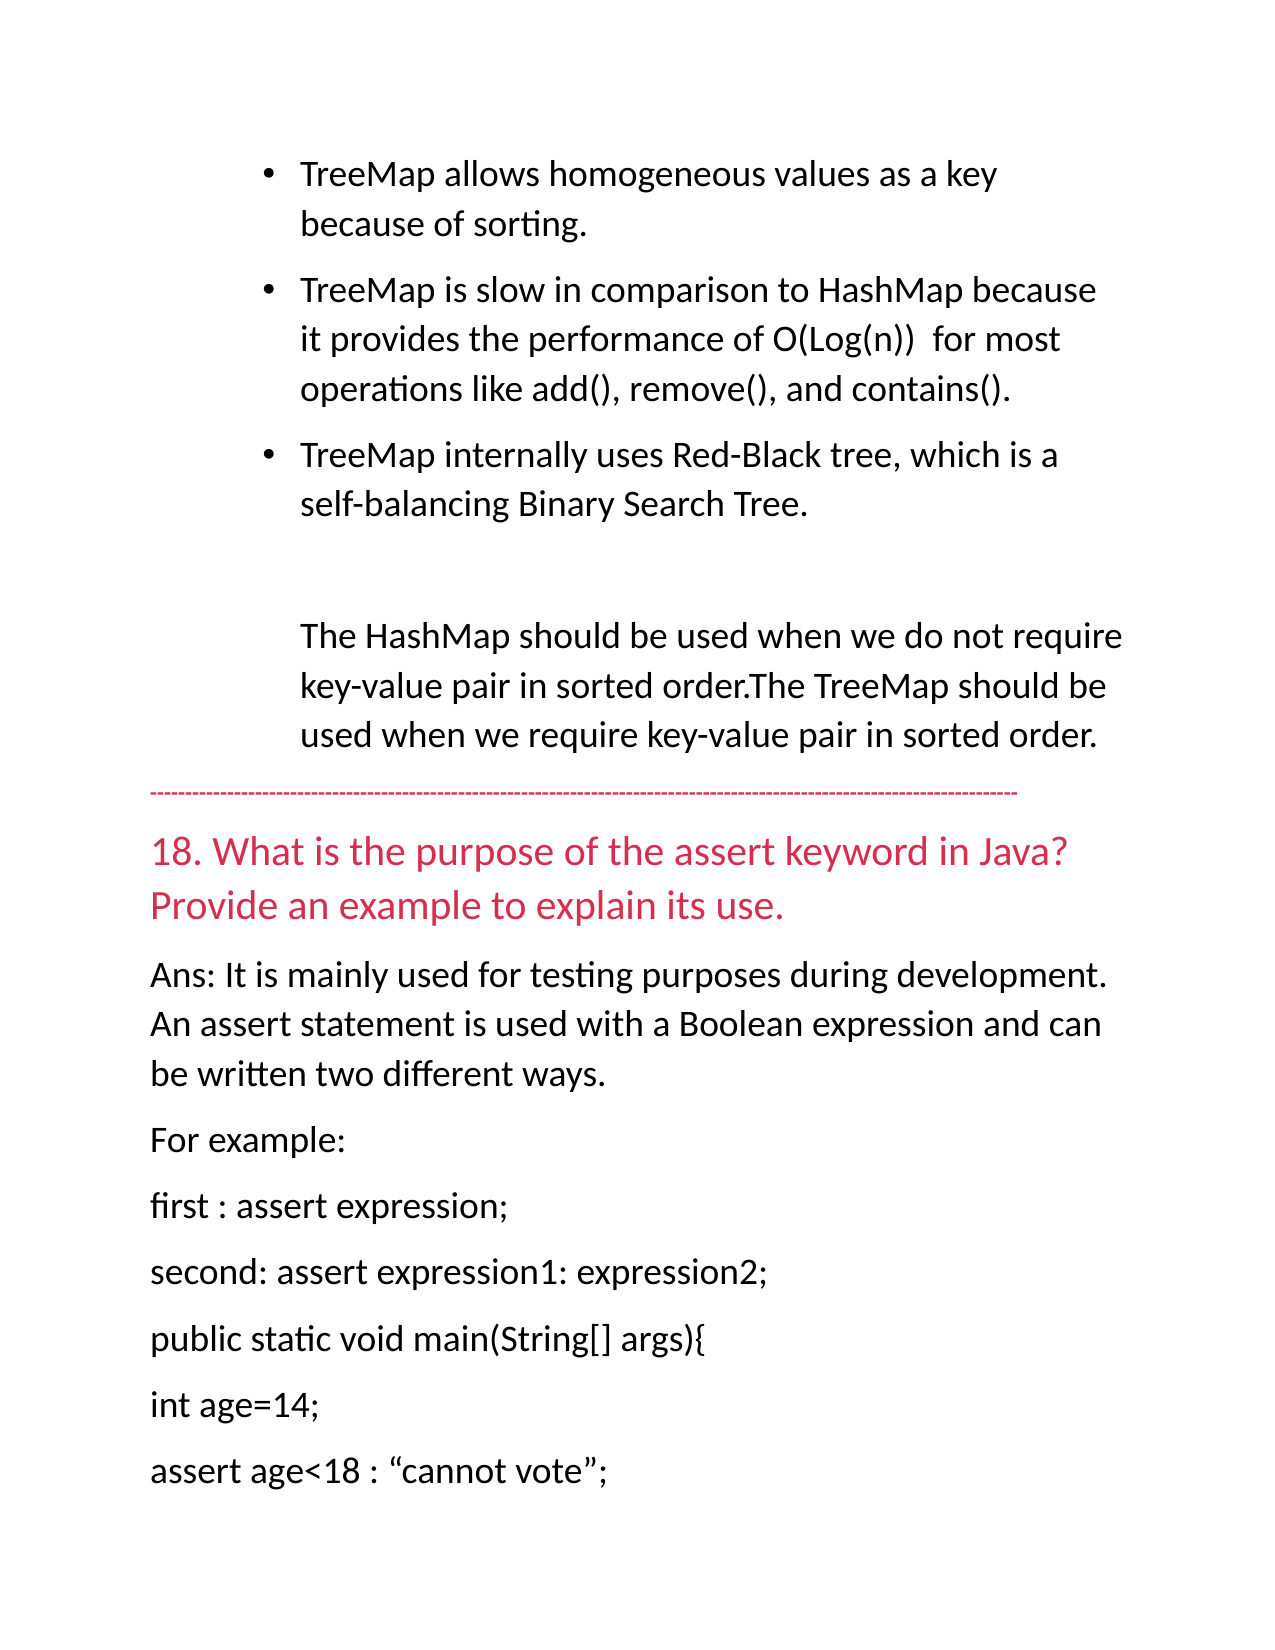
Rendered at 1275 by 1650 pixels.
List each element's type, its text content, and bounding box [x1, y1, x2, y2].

text first : assert expression; [150, 1182, 1125, 1228]
list TreeMap internally uses Red-Black tree, which is a self-balancing Binary Search Tree. [262, 431, 1125, 526]
text 18. What is the purpose of the assert keyword in Java? Provide an example to explain its use. [150, 824, 1125, 930]
text Ans: It is mainly used for testing purposes during development. An assert statement is used with a Boolean expression and can be written two different ways. [150, 951, 1125, 1096]
text public static void main(String[] args){ [150, 1314, 1125, 1360]
text ---------------------------------------------------------------------------------------------------------------------------- [150, 778, 1125, 806]
text second: assert expression1: expression2; [150, 1248, 1125, 1294]
text int age=14; [150, 1381, 1125, 1426]
list TreeMap allows homogeneous values as a key because of sorting. [262, 150, 1125, 245]
text assert age<18 : “cannot vote”; [150, 1447, 1125, 1493]
text For example: [150, 1116, 1125, 1162]
list The HashMap should be used when we do not require key-value pair in sorted order.The TreeMap should be used when we require key-value pair in sorted order. [262, 612, 1125, 757]
list TreeMap is slow in comparison to HashMap because it provides the performance of O(Log(n)) for most operations like add(), remove(), and contains(). [262, 266, 1125, 410]
